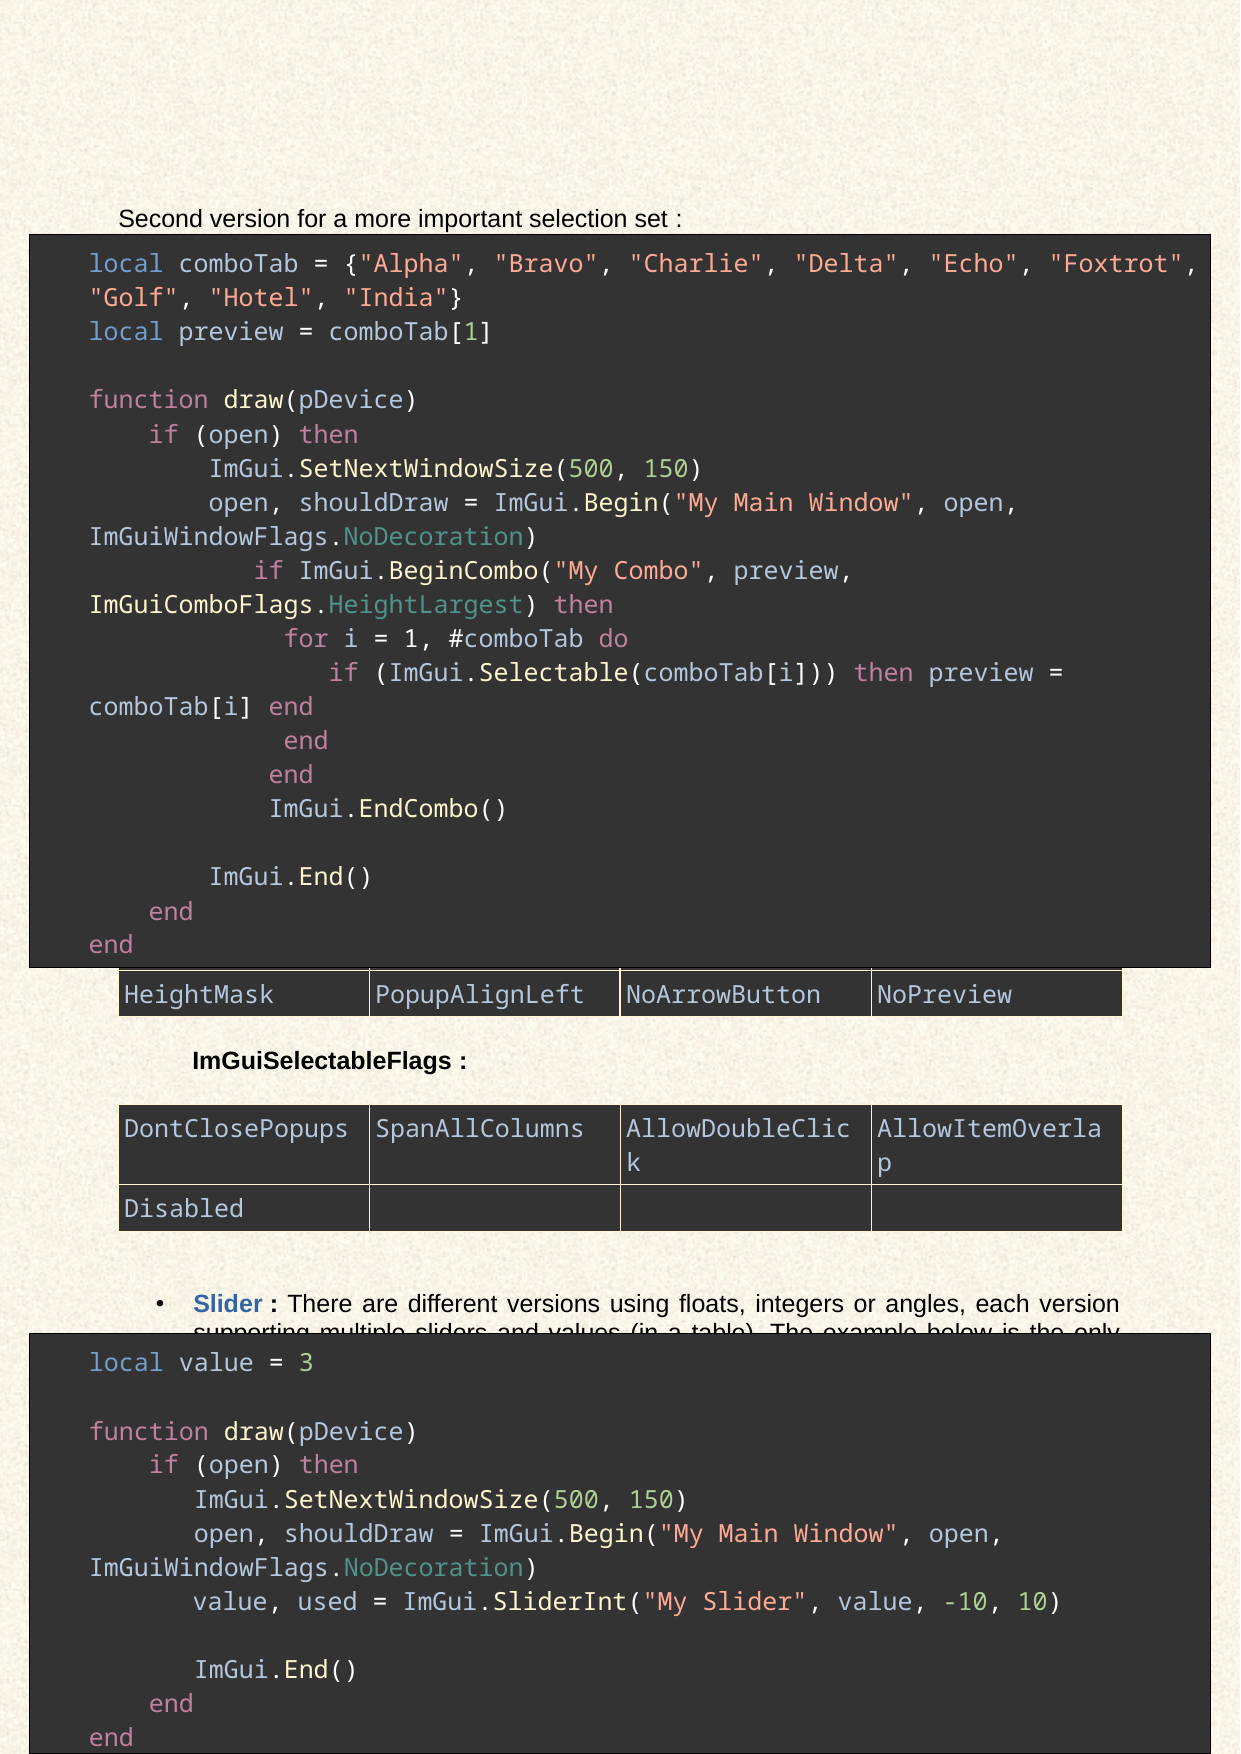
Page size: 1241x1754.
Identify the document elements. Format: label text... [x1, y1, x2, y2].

table_cell [872, 1185, 1122, 1231]
table_cell [621, 1185, 871, 1231]
table_header AllowDoubleClick [621, 1105, 871, 1184]
picture [0, 0, 1241, 1754]
table_cell HeightMask [119, 971, 369, 1016]
table_cell NoArrowButton [621, 971, 871, 1016]
list Slider : There are different versions using floats, integers or angles, each version supporting multiple sliders and values (in a table). The example below is the only thing you could need in the context of the game. [156, 1289, 1122, 1333]
table_header SpanAllColumns [370, 1105, 620, 1184]
text Second version for a more important selection set : [118, 204, 1122, 233]
table_header DontClosePopups [119, 1105, 369, 1184]
table_cell PopupAlignLeft [370, 971, 619, 1016]
text ImGuiSelectableFlags : [118, 1046, 1122, 1075]
table_cell [370, 1185, 620, 1231]
table_header AllowItemOverlap [872, 1105, 1122, 1184]
table_cell NoPreview [872, 971, 1122, 1016]
table_cell Disabled [119, 1185, 369, 1231]
